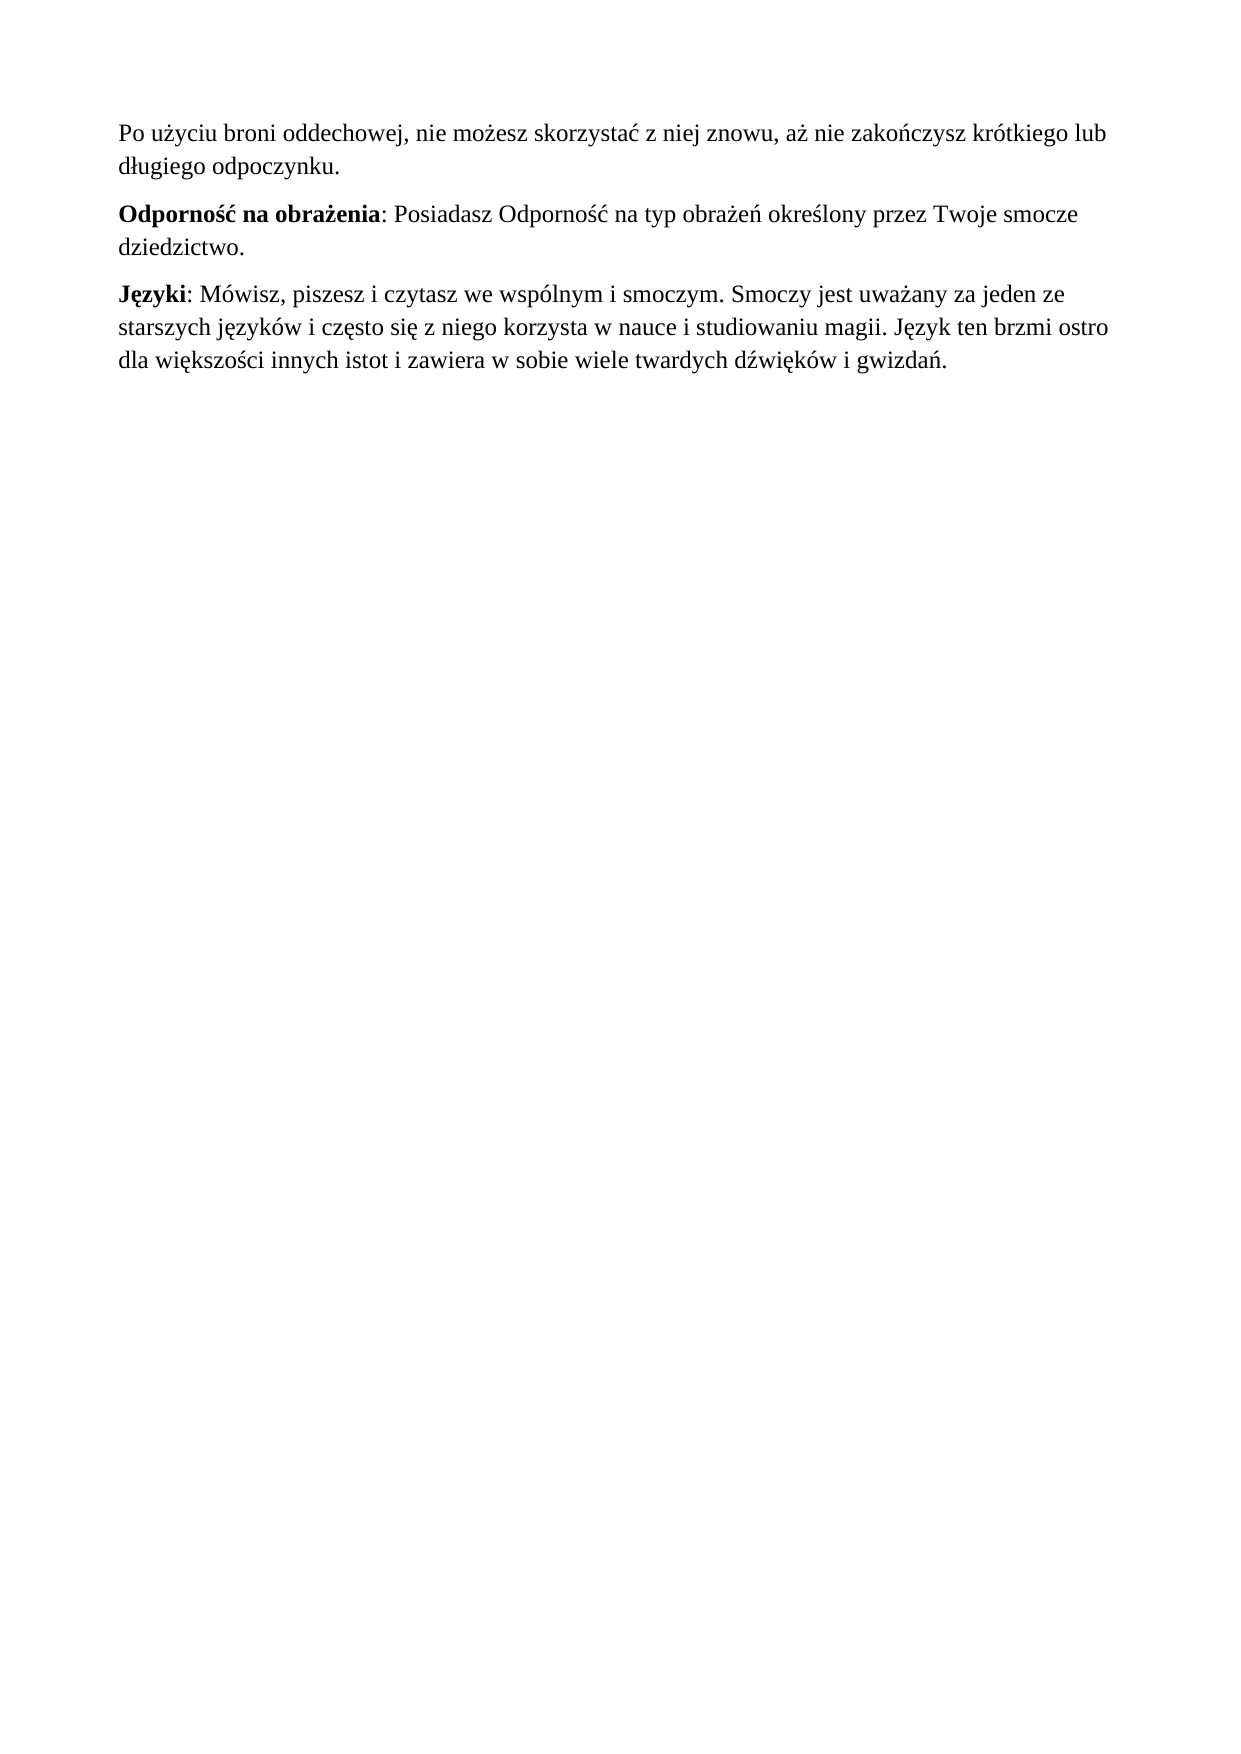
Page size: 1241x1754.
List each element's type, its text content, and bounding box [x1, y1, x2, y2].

text Odporność na obrażenia: Posiadasz Odporność na typ obrażeń określony przez Twoje smocze dziedzictwo. [118, 199, 1122, 261]
text Po użyciu broni oddechowej, nie możesz skorzystać z niej znowu, aż nie zakończysz krótkiego lub długiego odpoczynku. [118, 118, 1122, 180]
text Języki: Mówisz, piszesz i czytasz we wspólnym i smoczym. Smoczy jest uważany za jeden ze starszych języków i często się z niego korzysta w nauce i studiowaniu magii. Język ten brzmi ostro dla większości innych istot i zawiera w sobie wiele twardych dźwięków i gwizdań. [118, 279, 1122, 374]
